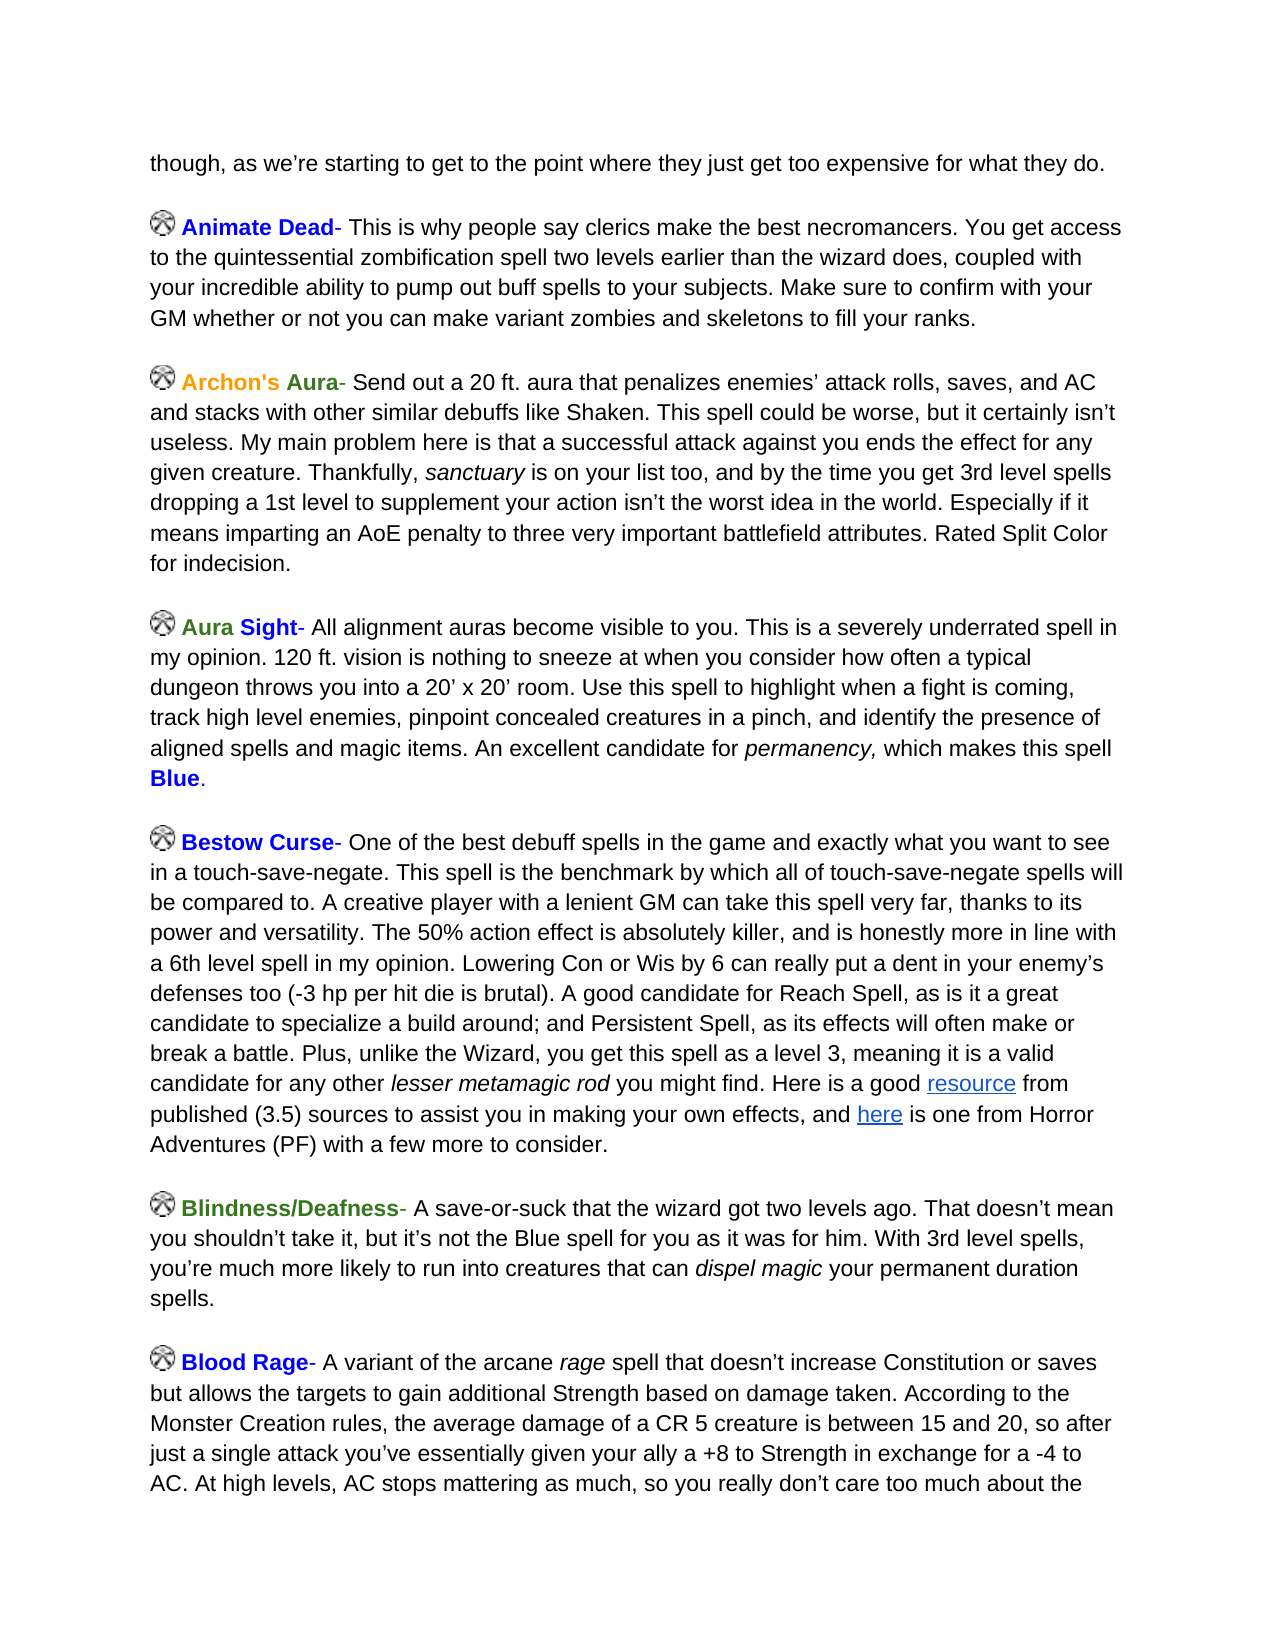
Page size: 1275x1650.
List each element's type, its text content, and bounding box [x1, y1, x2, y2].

text Archon's Aura- Send out a 20 ft. aura that penalizes enemies’ attack rolls, saves, and AC and stacks with other similar debuffs like Shaken. This spell could be worse, but it certainly isn’t useless. My main problem here is that a successful attack against you ends the effect for any given creature. Thankfully, sanctuary is on your list too, and by the time you get 3rd level spells dropping a 1st level to supplement your action isn’t the worst idea in the world. Especially if it means imparting an AoE penalty to three very important battlefield attributes. Rated Split Color for indecision. [150, 365, 1125, 576]
text Bestow Curse- One of the best debuff spells in the game and exactly what you want to see in a touch-save-negate. This spell is the benchmark by which all of touch-save-negate spells will be compared to. A creative player with a lenient GM can take this spell very far, thanks to its power and versatility. The 50% action effect is absolutely killer, and is honestly more in line with a 6th level spell in my opinion. Lowering Con or Wis by 6 can really put a dent in your enemy’s defenses too (-3 hp per hit die is brutal). A good candidate for Reach Spell, as is it a great candidate to specialize a build around; and Persistent Spell, as its effects will often make or break a battle. Plus, unlike the Wizard, you get this spell as a level 3, meaning it is a valid candidate for any other lesser metamagic rod you might find. Here is a good resource from published (3.5) sources to assist you in making your own effects, and here is one from Horror Adventures (PF) with a few more to consider. [150, 825, 1125, 1157]
text though, as we’re starting to get to the point where they just get too expensive for what they do. [150, 150, 1125, 176]
picture [150, 1191, 175, 1217]
picture [150, 365, 175, 390]
text Animate Dead- This is why people say clerics make the best necromancers. You get access to the quintessential zombification spell two levels earlier than the wizard does, coupled with your incredible ability to pump out buff spells to your subjects. Make sure to confirm with your GM whether or not you can make variant zombies and skeletons to fill your ranks. [150, 210, 1125, 331]
text Aura Sight- All alignment auras become visible to you. This is a severely underrated spell in my opinion. 120 ft. vision is nothing to sneeze at when you consider how often a typical dungeon throws you into a 20’ x 20’ room. Use this spell to highlight when a fight is coming, track high level enemies, pinpoint concealed creatures in a pinch, and identify the presence of aligned spells and magic items. An excellent candidate for permanency, which makes this spell Blue. [150, 610, 1125, 791]
text Blood Rage- A variant of the arcane rage spell that doesn’t increase Constitution or saves but allows the targets to gain additional Strength based on damage taken. According to the Monster Creation rules, the average damage of a CR 5 creature is between 15 and 20, so after just a single attack you’ve essentially given your ally a +8 to Strength in exchange for a -4 to AC. At high levels, AC stops mattering as much, so you really don’t care too much about the [150, 1346, 1125, 1497]
picture [150, 1345, 175, 1371]
picture [150, 210, 175, 236]
picture [150, 825, 175, 851]
text Blindness/Deafness- A save-or-suck that the wizard got two levels ago. That doesn’t mean you shouldn’t take it, but it’s not the Blue spell for you as it was for him. With 3rd level spells, you’re much more likely to run into creatures that can dispel magic your permanent duration spells. [150, 1191, 1125, 1312]
picture [150, 610, 175, 636]
